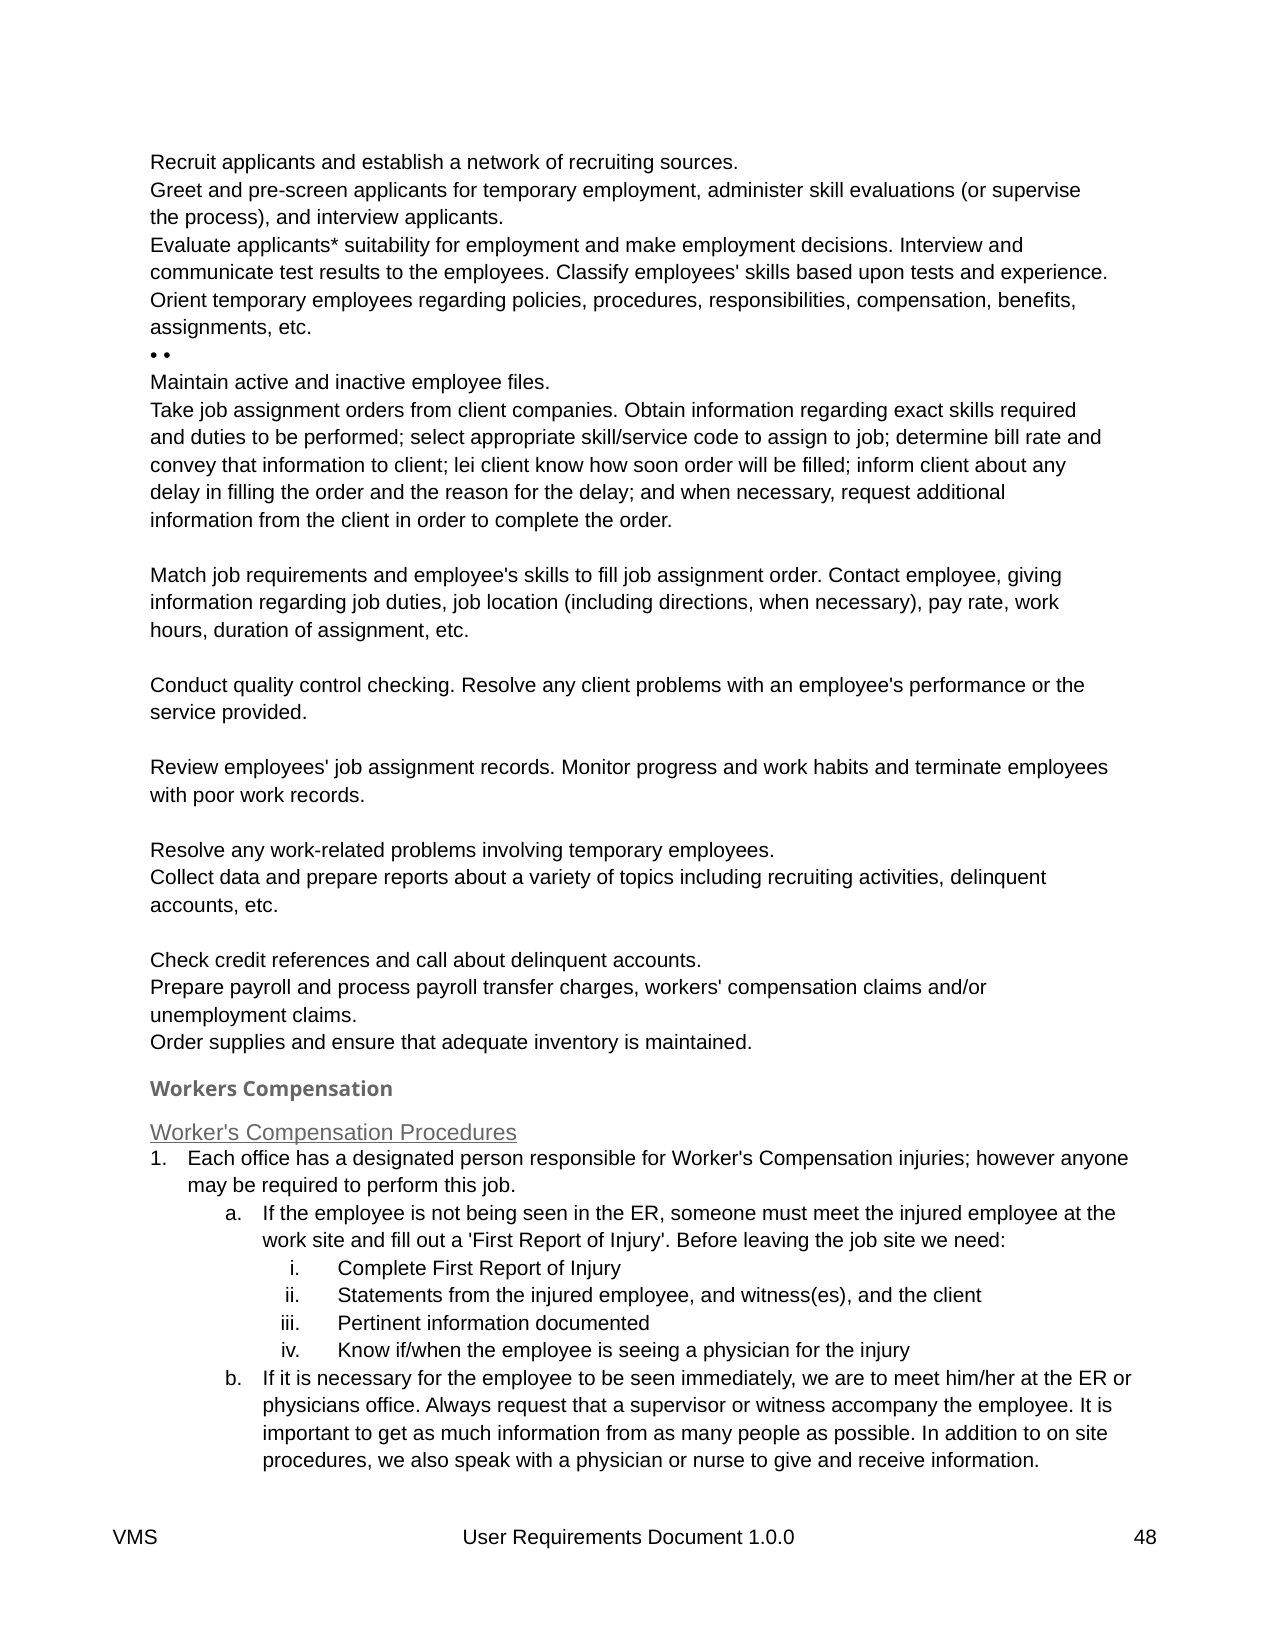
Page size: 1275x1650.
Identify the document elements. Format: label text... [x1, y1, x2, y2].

text Maintain active and inactive employee files. [150, 370, 1162, 394]
list Each office has a designated person responsible for Worker's Compensation injuries; however anyone may be required to perform this job. [150, 1146, 1162, 1197]
text assignments, etc. [150, 315, 1162, 339]
text information from the client in order to complete the order. [150, 507, 1162, 531]
list Pertinent information documented [300, 1311, 1162, 1334]
text Order supplies and ensure that adequate inventory is maintained. [150, 1030, 1162, 1054]
text Prepare payroll and process payroll transfer charges, workers' compensation claims and/or [150, 975, 1162, 999]
text Resolve any work-related problems involving temporary employees. [150, 837, 1162, 861]
text Review employees' job assignment records. Monitor progress and work habits and terminate employees [150, 755, 1162, 779]
list If it is necessary for the employee to be seen immediately, we are to meet him/her at the ER or physicians office. Always request that a supervisor or witness accompany the employee. It is important to get as much information from as many people as possible. In addition to on site procedures, we also speak with a physician or nurse to give and receive information. [225, 1366, 1162, 1472]
text accounts, etc. [150, 892, 1162, 916]
text Match job requirements and employee's skills to fill job assignment order. Contact employee, giving [150, 562, 1162, 586]
text Greet and pre-screen applicants for temporary employment, administer skill evaluations (or supervise [150, 177, 1162, 201]
text communicate test results to the employees. Classify employees' skills based upon tests and experience. [150, 260, 1162, 284]
text information regarding job duties, job location (including directions, when necessary), pay rate, work [150, 590, 1162, 614]
subtitle Workers Compensation [150, 1074, 1162, 1103]
list Statements from the injured employee, and witness(es), and the client [300, 1283, 1162, 1307]
text Take job assignment orders from client companies. Obtain information regarding exact skills required [150, 397, 1162, 421]
list Complete First Report of Injury [300, 1256, 1162, 1279]
list If the employee is not being seen in the ER, someone must meet the injured employee at the work site and fill out a 'First Report of Injury'. Before leaving the job site we need: [225, 1201, 1162, 1252]
text service provided. [150, 700, 1162, 724]
text with poor work records. [150, 782, 1162, 806]
list Know if/when the employee is seeing a physician for the injury [300, 1338, 1162, 1362]
text • • [150, 342, 1162, 366]
text Evaluate applicants* suitability for employment and make employment decisions. Interview and [150, 232, 1162, 256]
text Conduct quality control checking. Resolve any client problems with an employee's performance or the [150, 672, 1162, 696]
subtitle Worker's Compensation Procedures [150, 1119, 1162, 1146]
text the process), and interview applicants. [150, 205, 1162, 229]
text and duties to be performed; select appropriate skill/service code to assign to job; determine bill rate and [150, 425, 1162, 449]
text convey that information to client; lei client know how soon order will be filled; inform client about any [150, 452, 1162, 476]
text Check credit references and call about delinquent accounts. [150, 947, 1162, 971]
text hours, duration of assignment, etc. [150, 617, 1162, 641]
text Recruit applicants and establish a network of recruiting sources. [150, 150, 1162, 174]
text Collect data and prepare reports about a variety of topics including recruiting activities, delinquent [150, 865, 1162, 889]
text Orient temporary employees regarding policies, procedures, responsibilities, compensation, benefits, [150, 287, 1162, 311]
text delay in filling the order and the reason for the delay; and when necessary, request additional [150, 480, 1162, 504]
text unemployment claims. [150, 1002, 1162, 1026]
